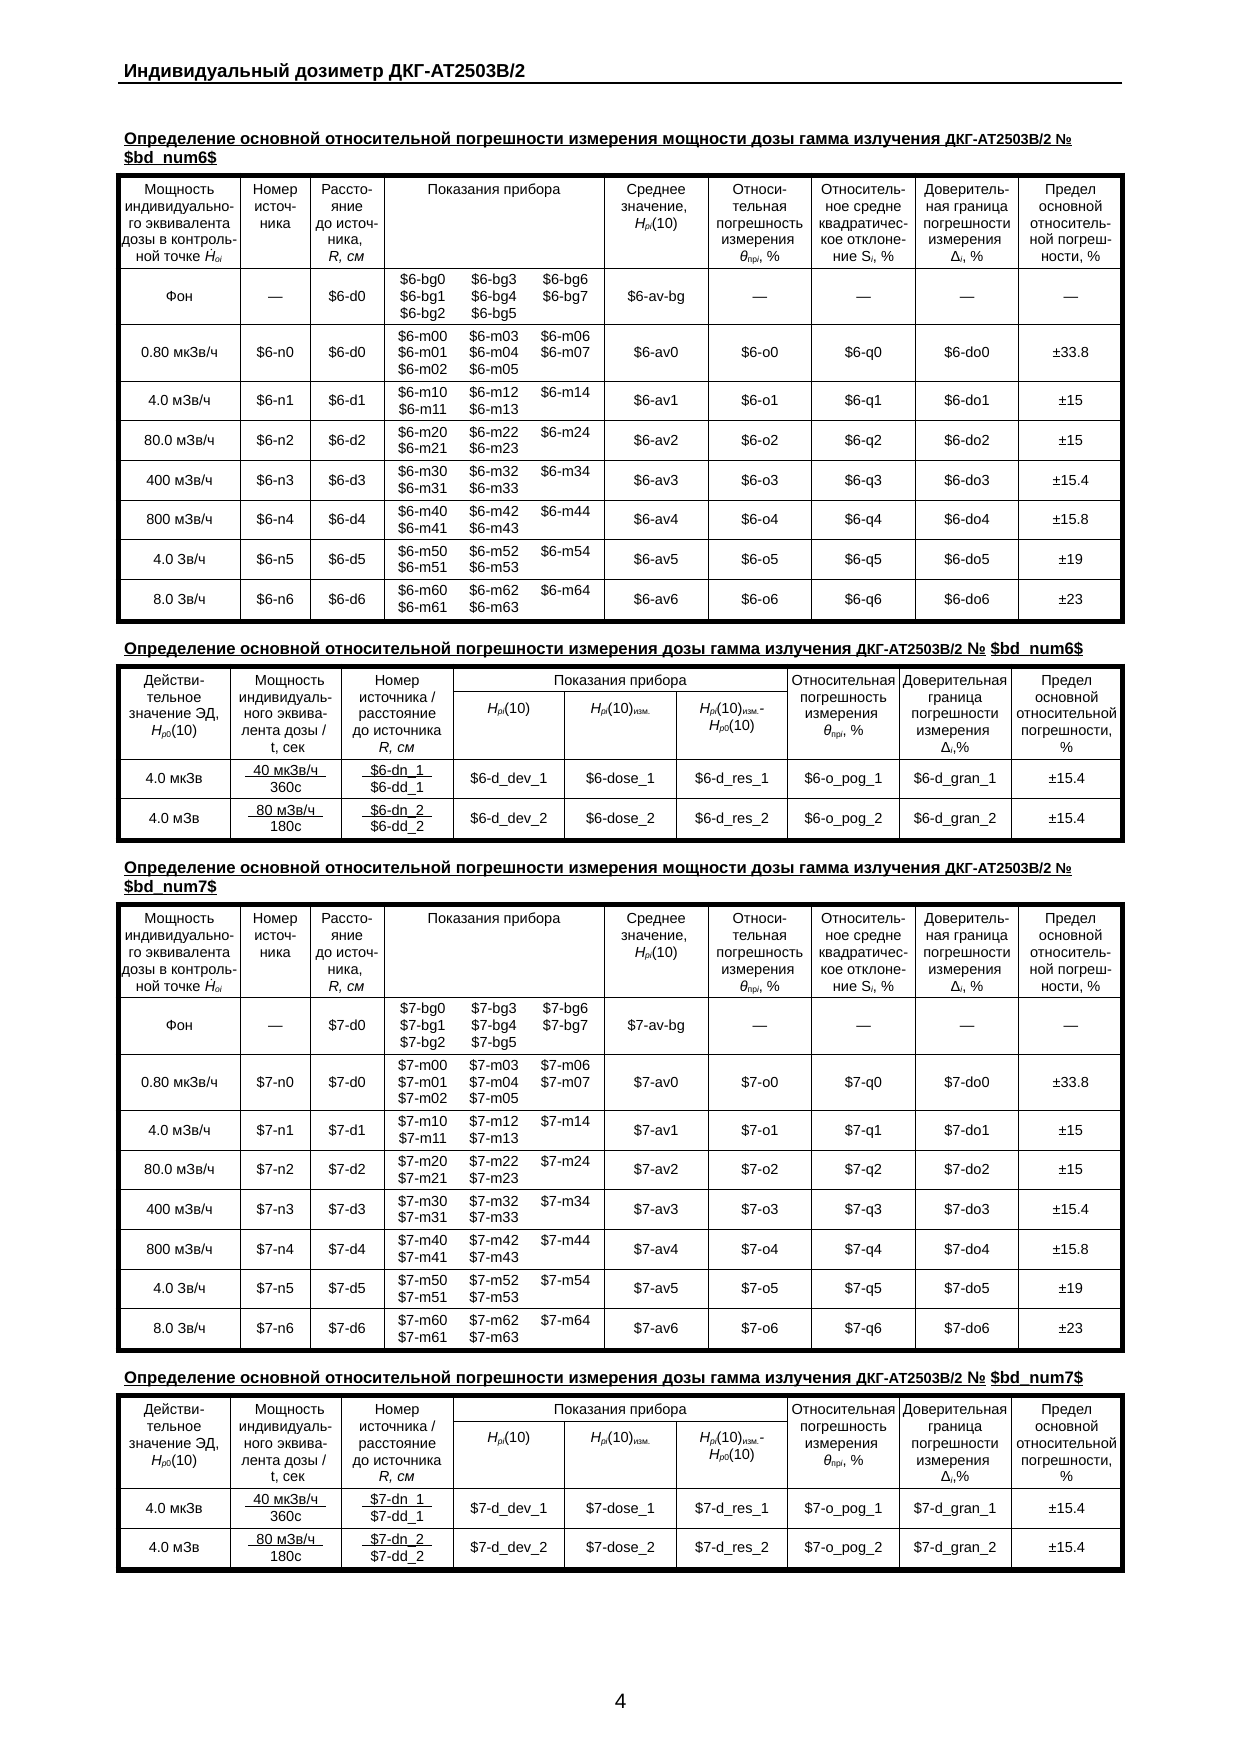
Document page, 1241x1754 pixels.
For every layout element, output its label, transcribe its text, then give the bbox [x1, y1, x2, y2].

table_cell $6-dose_2 [565, 799, 676, 838]
table_cell — [709, 998, 811, 1053]
table_cell $6-q2 [812, 421, 915, 460]
table_cell 80 мЗв/ч 180c [231, 799, 341, 838]
table_cell $6-d_dev_2 [454, 799, 564, 838]
table_cell $7-n3 [241, 1190, 310, 1229]
table_cell $6-q4 [812, 501, 915, 539]
table_cell 800 мЗв/ч [121, 501, 240, 539]
table_cell 400 мЗв/ч [121, 461, 240, 499]
table_cell $6-d3 [311, 461, 384, 499]
table_cell $6-av4 [605, 501, 708, 539]
table_cell $7-do0 [916, 1055, 1018, 1110]
table_cell $6-av0 [605, 325, 708, 381]
table_cell Предел основной относитель-ной погреш-ности, % [1019, 178, 1120, 268]
table_cell $7-d0 [311, 998, 384, 1053]
table_cell $7-q0 [812, 1055, 915, 1110]
table_cell Относительная погрешность измерения θпрi, % [788, 669, 899, 758]
table_cell $6-o5 [709, 540, 811, 579]
table_cell ±15.4 [1012, 760, 1120, 798]
table_cell $6-n1 [241, 382, 310, 420]
table_cell ±33.8 [1019, 325, 1120, 381]
table_cell ±15 [1019, 382, 1120, 420]
table_cell Hpi(10)изм. [565, 692, 676, 758]
table_cell $6-d_dev_1 [454, 760, 564, 798]
table_cell $7-o0 [709, 1055, 811, 1110]
table_cell $7-d_dev_2 [454, 1529, 564, 1567]
table_cell Относительная погрешность измерения θпрi, % [788, 1398, 899, 1488]
table_cell $7-do3 [916, 1190, 1018, 1229]
table_cell $7-m20 $7-m21 $7-m22 $7-m23 $7-m24 [385, 1151, 604, 1189]
table_cell Hpi(10) [454, 1422, 564, 1488]
table_cell $7-do6 [916, 1309, 1018, 1348]
table_cell $6-o_pog_2 [788, 799, 899, 838]
table_cell Номер источника / расстояние до источника R, см [342, 669, 453, 758]
table_cell Hpi(10) [454, 692, 564, 758]
table_cell $6-bg0 $6-bg1 $6-bg2 $6-bg3 $6-bg4 $6-bg5 $6-bg6 $6-bg7 [385, 269, 604, 324]
table_cell Мощность индивидуально-го эквивалента дозы в контроль-ной точке Ḣoi [121, 907, 240, 997]
table_cell $7-m10 $7-m11 $7-m12 $7-m13 $7-m14 [385, 1111, 604, 1149]
table_cell $7-q2 [812, 1151, 915, 1189]
table_cell ±23 [1019, 1309, 1120, 1348]
table_cell $6-n2 [241, 421, 310, 460]
table_cell $6-d_res_1 [677, 760, 787, 798]
table_cell $6-d_gran_1 [900, 760, 1011, 798]
table_header Определение основной относительной погрешности измерения мощности дозы гамма излучения ДКГ-АТ2503В/2 № $bd_num7$ [118, 843, 1122, 902]
table_cell $7-d2 [311, 1151, 384, 1189]
table_cell $7-do2 [916, 1151, 1018, 1189]
table_cell $7-q5 [812, 1270, 915, 1308]
table_cell Рассто-яние до источ-ника, R, см [311, 907, 384, 997]
table_cell $7-dose_1 [565, 1489, 676, 1528]
table_cell ±19 [1019, 1270, 1120, 1308]
table_cell Относитель-ное средне квадратичес-кое отклоне-ние Si, % [812, 178, 915, 268]
table_cell $6-av6 [605, 580, 708, 619]
table_cell Среднее значение, Hpi(10) [605, 178, 708, 268]
table_cell $6-av1 [605, 382, 708, 420]
table_cell ±15 [1019, 1111, 1120, 1149]
table_cell Показания прибора [385, 907, 604, 997]
table_cell — [916, 269, 1018, 324]
table_cell $7-o3 [709, 1190, 811, 1229]
table_cell 4.0 мЗв [121, 1529, 230, 1567]
table_cell Hpi(10)изм.-Hp0(10) [677, 1422, 787, 1488]
table_cell $6-q1 [812, 382, 915, 420]
table_cell $6-d4 [311, 501, 384, 539]
table_cell ±15.4 [1012, 1529, 1120, 1567]
table_cell 0.80 мкЗв/ч [121, 325, 240, 381]
table_cell 40 мкЗв/ч 360c [231, 760, 341, 798]
table_header Определение основной относительной погрешности измерения дозы гамма излучения ДКГ-АТ2503В/2 № $bd_num7$ [118, 1353, 1122, 1393]
table_cell ±15.4 [1012, 799, 1120, 838]
table_cell $7-n5 [241, 1270, 310, 1308]
table_cell — [1019, 998, 1120, 1053]
table_cell $7-av2 [605, 1151, 708, 1189]
table_cell Показания прибора [454, 669, 787, 691]
table_header Определение основной относительной погрешности измерения мощности дозы гамма излучения ДКГ-АТ2503В/2 № $bd_num6$ [118, 114, 1122, 172]
table_cell $6-do0 [916, 325, 1018, 381]
table_cell $6-dn_1 $6-dd_1 [342, 760, 453, 798]
table_cell $7-d1 [311, 1111, 384, 1149]
table_cell $7-d_res_2 [677, 1529, 787, 1567]
table_cell Предел основной относительной погрешности, % [1012, 1398, 1120, 1488]
table_cell $7-av-bg [605, 998, 708, 1053]
table_cell $7-m00 $7-m01 $7-m02 $7-m03 $7-m04 $7-m05 $7-m06 $7-m07 [385, 1055, 604, 1110]
table_cell $6-m60 $6-m61 $6-m62 $6-m63 $6-m64 [385, 580, 604, 619]
table_cell Мощность индивидуаль-ного эквива-лента дозы / t, сек [231, 669, 341, 758]
table_cell ±15.8 [1019, 501, 1120, 539]
table_cell Показания прибора [385, 178, 604, 268]
table_cell ±15.4 [1019, 1190, 1120, 1229]
table_cell Доверительная граница погрешности измерения Δi,% [900, 1398, 1011, 1488]
table_cell Фон [121, 269, 240, 324]
table_cell — [1019, 269, 1120, 324]
table_cell $7-av0 [605, 1055, 708, 1110]
table_cell Доверитель-ная граница погрешности измерения Δi, % [916, 178, 1018, 268]
table_cell ±15 [1019, 1151, 1120, 1189]
table_cell $6-o4 [709, 501, 811, 539]
table_cell $7-bg0 $7-bg1 $7-bg2 $7-bg3 $7-bg4 $7-bg5 $7-bg6 $7-bg7 [385, 998, 604, 1053]
table_cell Относи-тельная погрешность измерения θпрi, % [709, 907, 811, 997]
table_cell Номер источника / расстояние до источника R, см [342, 1398, 453, 1488]
table_cell $7-n6 [241, 1309, 310, 1348]
table_cell $6-do4 [916, 501, 1018, 539]
table_cell Hpi(10)изм. [565, 1422, 676, 1488]
table_cell $6-n3 [241, 461, 310, 499]
table_cell $7-q3 [812, 1190, 915, 1229]
table_cell ±19 [1019, 540, 1120, 579]
table_cell $6-d0 [311, 269, 384, 324]
table_cell $6-m40 $6-m41 $6-m42 $6-m43 $6-m44 [385, 501, 604, 539]
table_cell $6-q0 [812, 325, 915, 381]
table_cell 4.0 мЗв [121, 799, 230, 838]
table_cell ±15.4 [1012, 1489, 1120, 1528]
table_cell 8.0 Зв/ч [121, 1309, 240, 1348]
table_cell $6-m30 $6-m31 $6-m32 $6-m33 $6-m34 [385, 461, 604, 499]
table_cell $7-q1 [812, 1111, 915, 1149]
table_cell $7-n1 [241, 1111, 310, 1149]
table_cell $7-o6 [709, 1309, 811, 1348]
table_cell Доверитель-ная граница погрешности измерения Δi, % [916, 907, 1018, 997]
table_cell ±33.8 [1019, 1055, 1120, 1110]
table_cell 400 мЗв/ч [121, 1190, 240, 1229]
table_cell $7-q4 [812, 1230, 915, 1269]
table_cell — [812, 269, 915, 324]
table_cell $6-o_pog_1 [788, 760, 899, 798]
table_cell $7-o1 [709, 1111, 811, 1149]
table_cell $7-dose_2 [565, 1529, 676, 1567]
table_cell $6-d5 [311, 540, 384, 579]
table_cell $6-av2 [605, 421, 708, 460]
table_cell 0.80 мкЗв/ч [121, 1055, 240, 1110]
table_cell $6-do5 [916, 540, 1018, 579]
table_cell Мощность индивидуально-го эквивалента дозы в контроль-ной точке Ḣoi [121, 178, 240, 268]
table_cell Номер источ-ника [241, 178, 310, 268]
table_cell Мощность индивидуаль-ного эквива-лента дозы / t, сек [231, 1398, 341, 1488]
table_cell ±23 [1019, 580, 1120, 619]
table_cell 4.0 мЗв/ч [121, 382, 240, 420]
table_cell $7-d5 [311, 1270, 384, 1308]
table_cell $7-m40 $7-m41 $7-m42 $7-m43 $7-m44 [385, 1230, 604, 1269]
table_cell $7-av5 [605, 1270, 708, 1308]
table_cell $7-d_gran_2 [900, 1529, 1011, 1567]
table_cell $6-q3 [812, 461, 915, 499]
table_cell $6-m10 $6-m11 $6-m12 $6-m13 $6-m14 [385, 382, 604, 420]
table_cell ±15 [1019, 421, 1120, 460]
table_cell $6-do6 [916, 580, 1018, 619]
table_cell $7-d_dev_1 [454, 1489, 564, 1528]
table_cell $7-o2 [709, 1151, 811, 1189]
table_cell — [812, 998, 915, 1053]
table_cell Относи-тельная погрешность измерения θпрi, % [709, 178, 811, 268]
table_cell $6-o1 [709, 382, 811, 420]
table_cell $7-av3 [605, 1190, 708, 1229]
table_cell $7-o5 [709, 1270, 811, 1308]
table_cell 80.0 мЗв/ч [121, 421, 240, 460]
table_cell 4.0 Зв/ч [121, 1270, 240, 1308]
table_cell $7-m50 $7-m51 $7-m52 $7-m53 $7-m54 [385, 1270, 604, 1308]
table_cell $7-dn_1 $7-dd_1 [342, 1489, 453, 1528]
table_cell — [916, 998, 1018, 1053]
table_cell 4.0 мкЗв [121, 760, 230, 798]
table_cell 4.0 мкЗв [121, 1489, 230, 1528]
table_cell $7-av1 [605, 1111, 708, 1149]
table_cell $7-dn_2 $7-dd_2 [342, 1529, 453, 1567]
table_cell $6-dose_1 [565, 760, 676, 798]
table_cell $7-n2 [241, 1151, 310, 1189]
table_cell $6-o3 [709, 461, 811, 499]
table_cell Действи-тельное значение ЭД, Hp0(10) [121, 1398, 230, 1488]
table_cell $7-do5 [916, 1270, 1018, 1308]
table_cell $7-do4 [916, 1230, 1018, 1269]
table_cell $6-m20 $6-m21 $6-m22 $6-m23 $6-m24 [385, 421, 604, 460]
table_cell $7-n4 [241, 1230, 310, 1269]
table_cell $7-d_gran_1 [900, 1489, 1011, 1528]
table_cell $6-n5 [241, 540, 310, 579]
table_cell $6-d_gran_2 [900, 799, 1011, 838]
table_cell Предел основной относительной погрешности, % [1012, 669, 1120, 758]
table_cell Показания прибора [454, 1398, 787, 1421]
table_cell Предел основной относитель-ной погреш-ности, % [1019, 907, 1120, 997]
table_cell Доверительная граница погрешности измерения Δi,% [900, 669, 1011, 758]
table_cell $6-o2 [709, 421, 811, 460]
table_cell $6-d2 [311, 421, 384, 460]
table_cell $6-d1 [311, 382, 384, 420]
table_cell $6-m00 $6-m01 $6-m02 $6-m03 $6-m04 $6-m05 $6-m06 $6-m07 [385, 325, 604, 381]
table_cell Hpi(10)изм.-Hp0(10) [677, 692, 787, 758]
table_cell Среднее значение, Hpi(10) [605, 907, 708, 997]
table_cell $6-av3 [605, 461, 708, 499]
table_cell $6-do2 [916, 421, 1018, 460]
table_cell $6-q5 [812, 540, 915, 579]
table_cell $6-n4 [241, 501, 310, 539]
table_cell $6-av-bg [605, 269, 708, 324]
table_cell $6-dn_2 $6-dd_2 [342, 799, 453, 838]
table_cell $7-m30 $7-m31 $7-m32 $7-m33 $7-m34 [385, 1190, 604, 1229]
table_cell Действи-тельное значение ЭД, Hp0(10) [121, 669, 230, 758]
table_cell Рассто-яние до источ-ника, R, см [311, 178, 384, 268]
table_cell ±15.8 [1019, 1230, 1120, 1269]
table_cell $7-d_res_1 [677, 1489, 787, 1528]
table_cell $7-o_pog_1 [788, 1489, 899, 1528]
table_cell 80 мЗв/ч 180c [231, 1529, 341, 1567]
table_cell 800 мЗв/ч [121, 1230, 240, 1269]
table_cell $6-m50 $6-m51 $6-m52 $6-m53 $6-m54 [385, 540, 604, 579]
table_cell $6-o0 [709, 325, 811, 381]
table_cell $7-o4 [709, 1230, 811, 1269]
table_cell $6-do1 [916, 382, 1018, 420]
table_cell $6-o6 [709, 580, 811, 619]
table_cell $6-n0 [241, 325, 310, 381]
table_cell $7-do1 [916, 1111, 1018, 1149]
table_cell — [709, 269, 811, 324]
table_cell $7-q6 [812, 1309, 915, 1348]
table_cell $6-q6 [812, 580, 915, 619]
table_cell $7-o_pog_2 [788, 1529, 899, 1567]
table_cell Номер источ-ника [241, 907, 310, 997]
table_cell — [241, 269, 310, 324]
table_cell $6-n6 [241, 580, 310, 619]
table_cell $7-av6 [605, 1309, 708, 1348]
table_cell $6-do3 [916, 461, 1018, 499]
table_cell $7-d3 [311, 1190, 384, 1229]
table_cell $6-d6 [311, 580, 384, 619]
table_cell Относитель-ное средне квадратичес-кое отклоне-ние Si, % [812, 907, 915, 997]
table_cell ±15.4 [1019, 461, 1120, 499]
table_cell 40 мкЗв/ч 360c [231, 1489, 341, 1528]
table_cell $7-n0 [241, 1055, 310, 1110]
table_header Определение основной относительной погрешности измерения дозы гамма излучения ДКГ-АТ2503В/2 № $bd_num6$ [118, 624, 1122, 663]
table_cell $7-d6 [311, 1309, 384, 1348]
table_cell $7-m60 $7-m61 $7-m62 $7-m63 $7-m64 [385, 1309, 604, 1348]
table_cell 4.0 Зв/ч [121, 540, 240, 579]
table_cell $7-av4 [605, 1230, 708, 1269]
table_cell $6-d0 [311, 325, 384, 381]
table_cell $6-av5 [605, 540, 708, 579]
table_cell $7-d4 [311, 1230, 384, 1269]
table_cell Фон [121, 998, 240, 1053]
table_cell 4.0 мЗв/ч [121, 1111, 240, 1149]
table_cell 8.0 Зв/ч [121, 580, 240, 619]
table_cell — [241, 998, 310, 1053]
table_cell $6-d_res_2 [677, 799, 787, 838]
table_cell 80.0 мЗв/ч [121, 1151, 240, 1189]
table_cell $7-d0 [311, 1055, 384, 1110]
